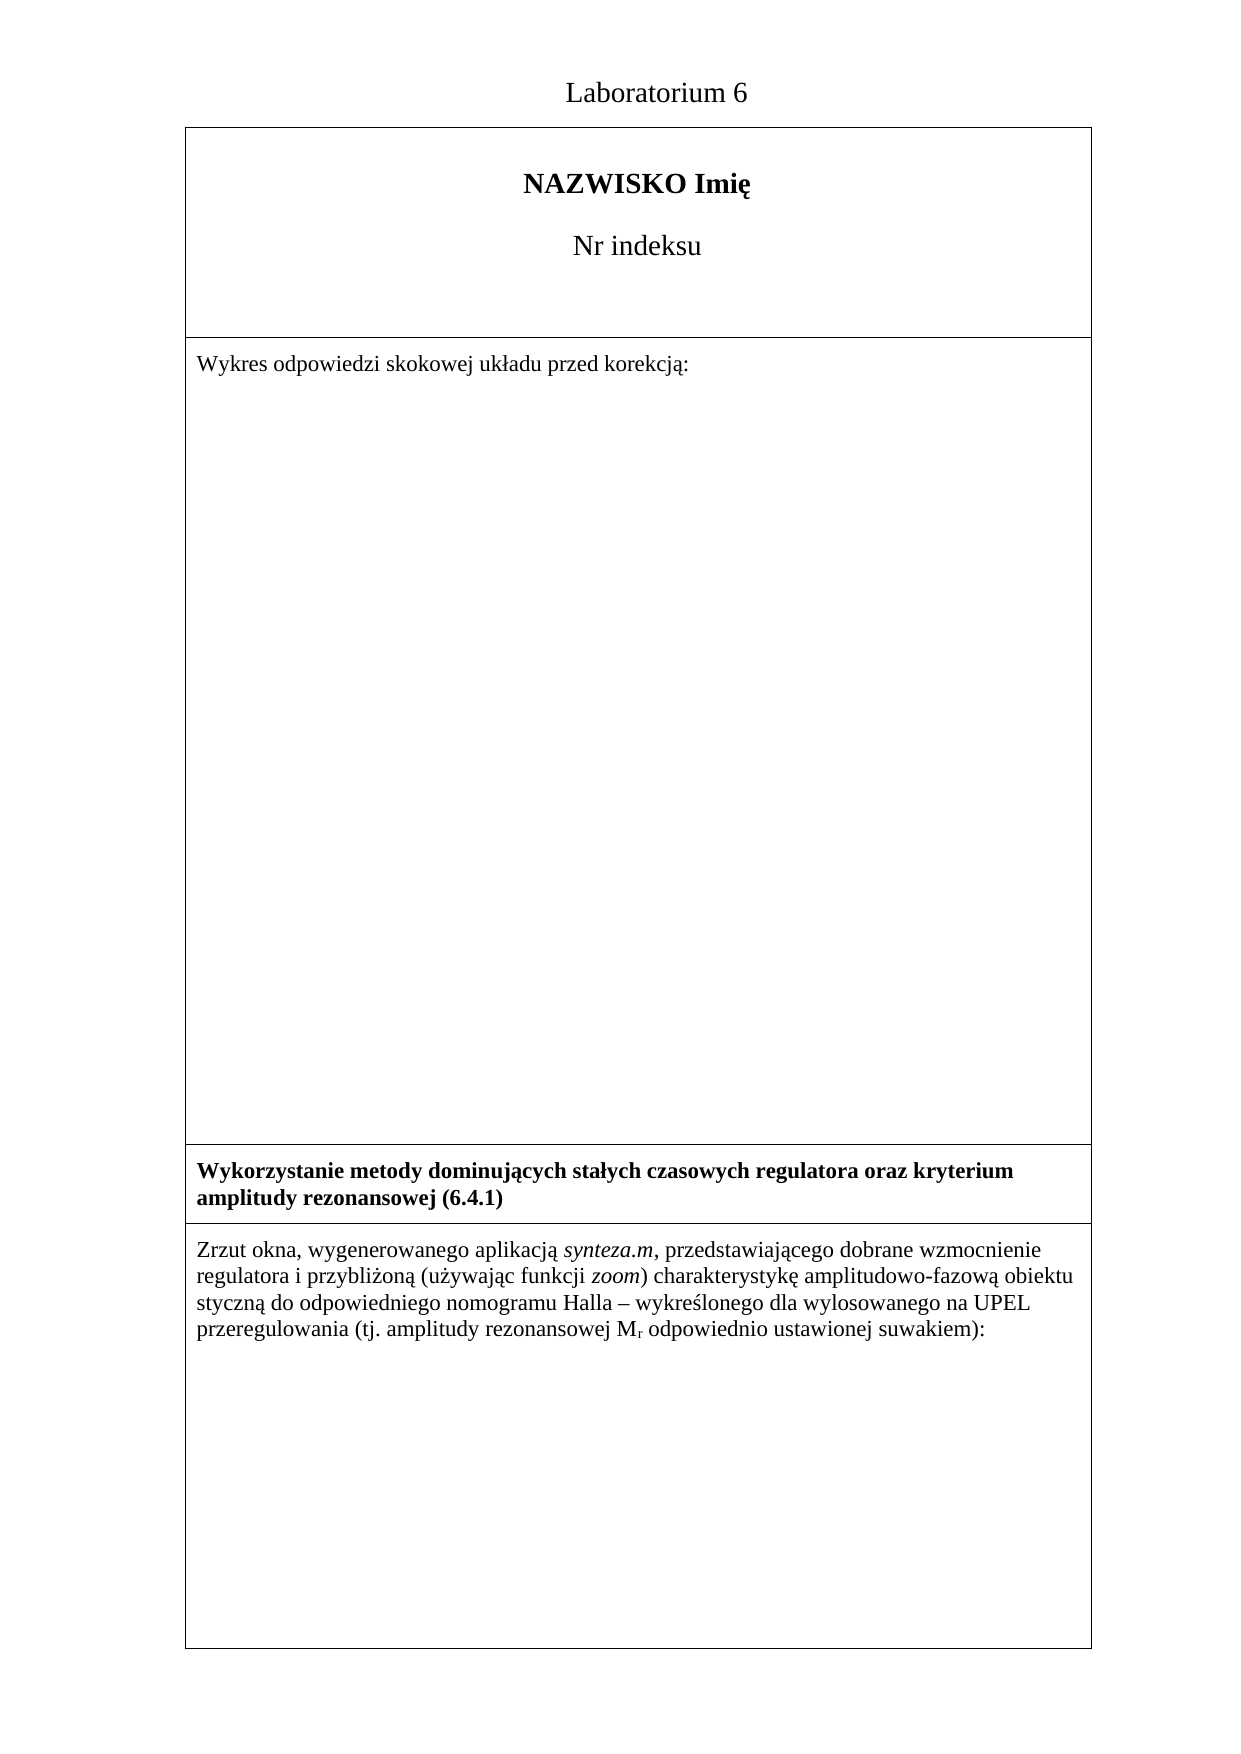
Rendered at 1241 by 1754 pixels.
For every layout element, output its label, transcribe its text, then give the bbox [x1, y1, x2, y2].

table_cell Wykorzystanie metody dominujących stałych czasowych regulatora oraz kryterium amplitudy rezonansowej (6.4.1) [186, 1145, 1091, 1222]
text Laboratorium 6 [148, 75, 1165, 108]
table_header NAZWISKO Imię Nr indeksu [186, 128, 1091, 337]
table_cell Zrzut okna, wygenerowanego aplikacją synteza.m, przedstawiającego dobrane wzmocnienie regulatora i przybliżoną (używając funkcji zoom) charakterystykę amplitudowo-fazową obiektu styczną do odpowiedniego nomogramu Halla – wykreślonego dla wylosowanego na UPEL przeregulowania (tj. amplitudy rezonansowej Mr odpowiednio ustawionej suwakiem): [186, 1224, 1091, 1648]
table_cell Wykres odpowiedzi skokowej układu przed korekcją: [186, 338, 1091, 1144]
